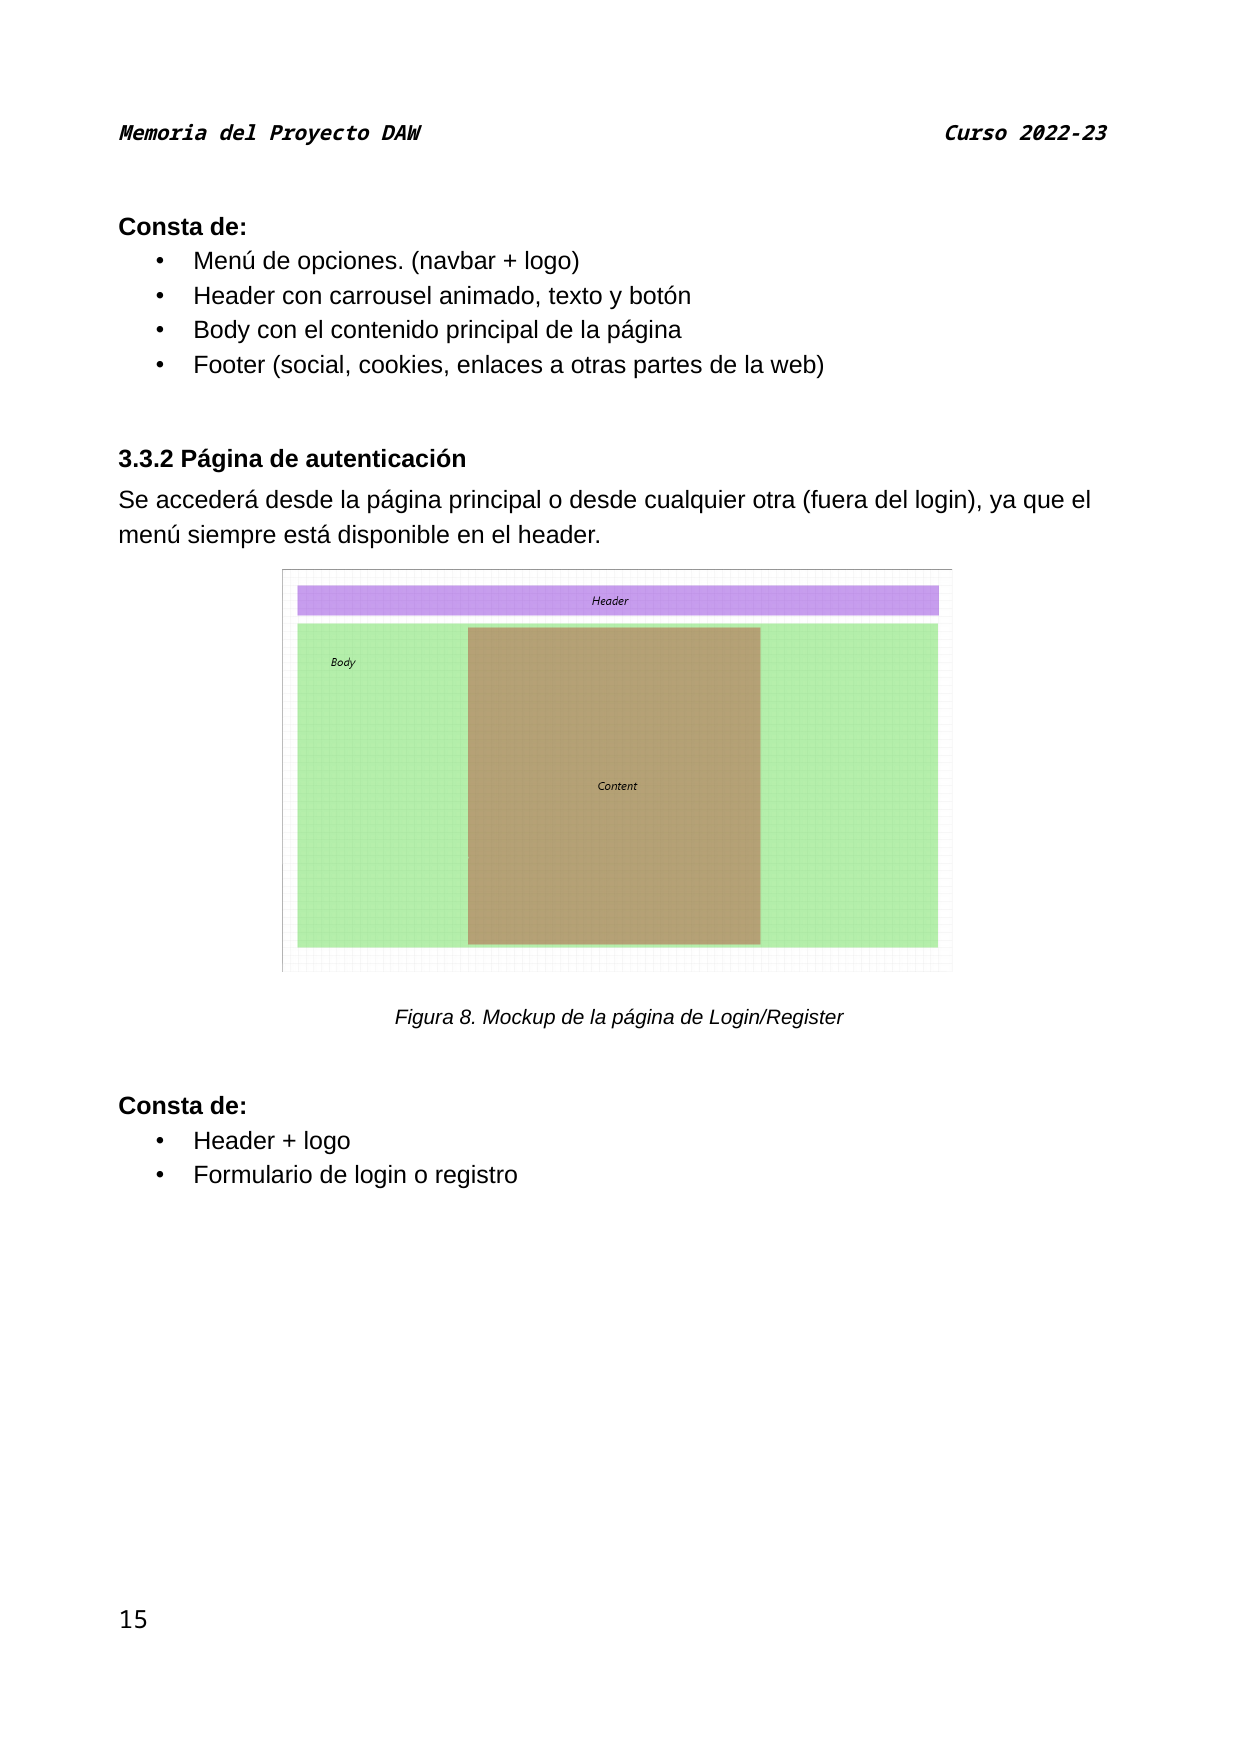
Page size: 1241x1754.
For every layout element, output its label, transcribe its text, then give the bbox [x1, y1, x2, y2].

picture [282, 569, 953, 972]
text Figura 8. Mockup de la página de Login/Register [118, 1004, 1122, 1028]
subtitle 3.3.2 Página de autenticación [118, 444, 1122, 473]
list Footer (social, cookies, enlaces a otras partes de la web) [156, 350, 1122, 379]
text Consta de: [118, 212, 1122, 240]
list Body con el contenido principal de la página [156, 315, 1122, 344]
list Header con carrousel animado, texto y botón [156, 281, 1122, 309]
list Menú de opciones. (navbar + logo) [156, 246, 1122, 275]
list Formulario de login o registro [156, 1160, 1122, 1189]
text Se accederá desde la página principal o desde cualquier otra (fuera del login), ya que el menú siempre está disponible en el header. [118, 485, 1122, 548]
list Header + logo [156, 1126, 1122, 1154]
text Consta de: [118, 1091, 1122, 1120]
